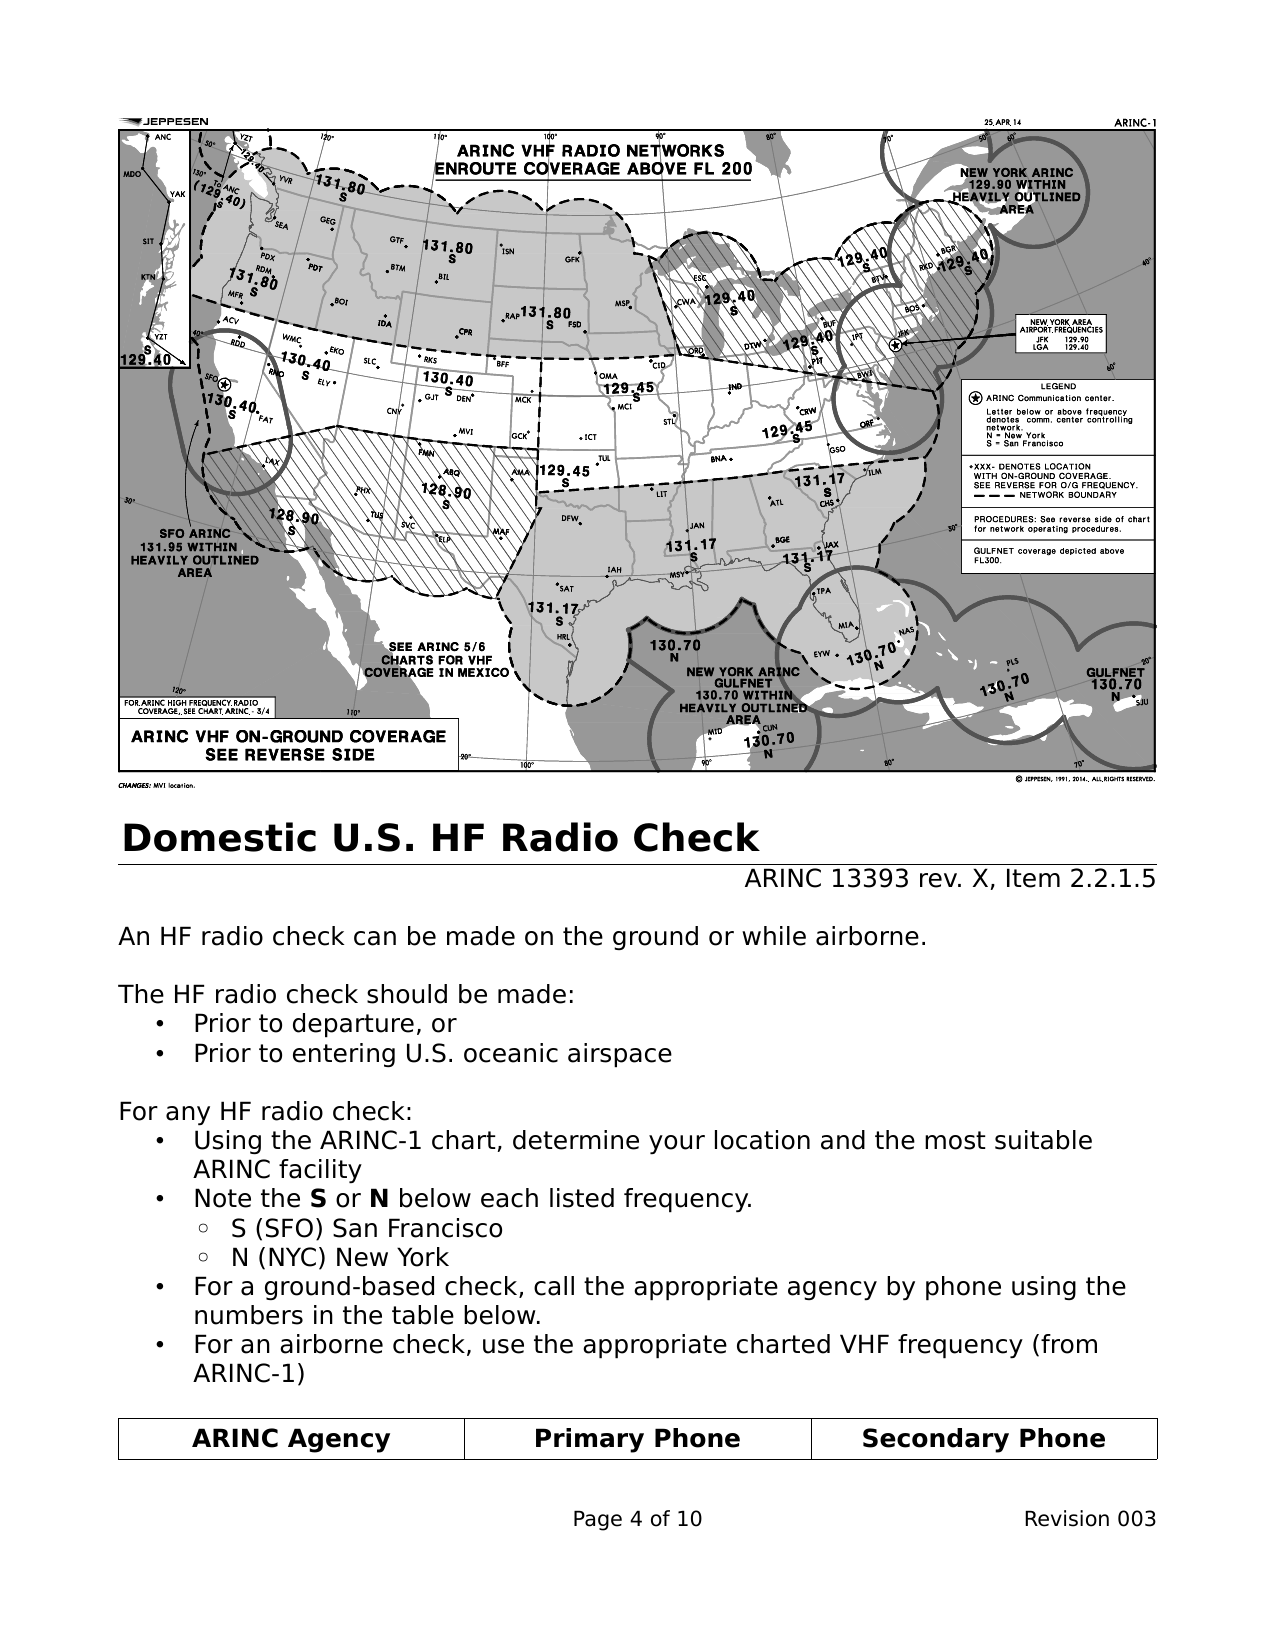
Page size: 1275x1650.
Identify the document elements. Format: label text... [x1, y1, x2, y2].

list For an airborne check, use the appropriate charted VHF frequency (from ARINC-1) [156, 1331, 1157, 1389]
list S (SFO) San Francisco [193, 1214, 1157, 1243]
text ARINC 13393 rev. X, Item 2.2.1.5 [118, 865, 1157, 893]
table_header Primary Phone [465, 1419, 811, 1459]
list N (NYC) New York [193, 1243, 1157, 1272]
table_header Secondary Phone [812, 1419, 1157, 1459]
list Prior to departure, or [156, 1010, 1157, 1039]
text The HF radio check should be made: [118, 981, 1157, 1010]
list For a ground-based check, call the appropriate agency by phone using the numbers in the table below. [156, 1272, 1157, 1331]
text An HF radio check can be made on the ground or while airborne. [118, 922, 1157, 951]
text Domestic U.S. HF Radio Check [118, 817, 1157, 864]
list Using the ARINC-1 chart, determine your location and the most suitable ARINC facility [156, 1126, 1157, 1185]
list Prior to entering U.S. oceanic airspace [156, 1039, 1157, 1068]
table_header ARINC Agency [119, 1419, 464, 1459]
list Note the S or N below each listed frequency. [156, 1185, 1157, 1214]
text For any HF radio check: [118, 1097, 1157, 1126]
